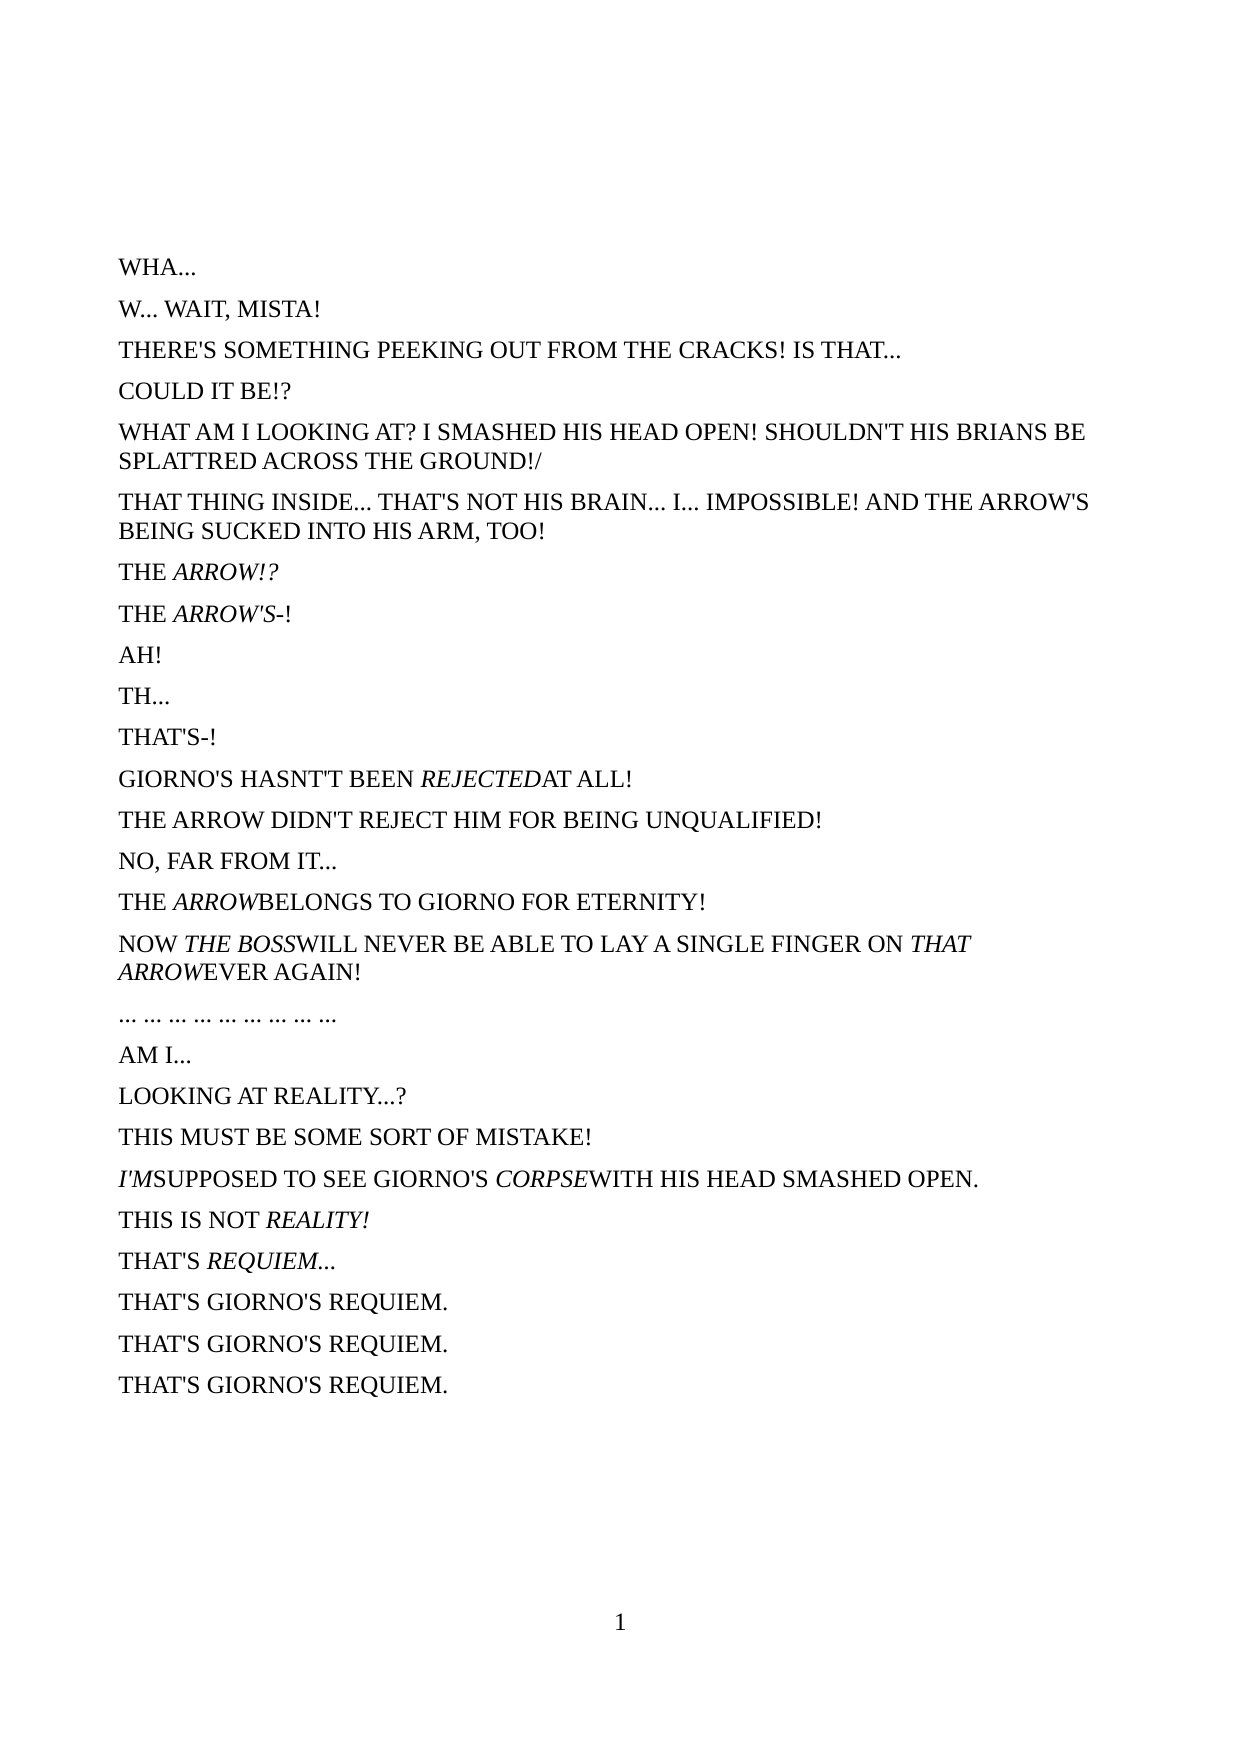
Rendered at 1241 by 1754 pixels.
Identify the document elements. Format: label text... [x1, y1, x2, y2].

text ... ... ... ... ... ... ... ... ... [118, 999, 1122, 1027]
text THE ARROW!? [118, 557, 1122, 586]
text THAT'S GIORNO'S REQUIEM. [118, 1329, 1122, 1357]
text THAT'S-! [118, 722, 1122, 751]
text LOOKING AT REALITY...? [118, 1081, 1122, 1110]
text THAT THING INSIDE... THAT'S NOT HIS BRAIN... I... IMPOSSIBLE! AND THE ARROW'S BEING SUCKED INTO HIS ARM, TOO! [118, 487, 1122, 545]
text WHAT AM I LOOKING AT? I SMASHED HIS HEAD OPEN! SHOULDN'T HIS BRIANS BE SPLATTRED ACROSS THE GROUND!/ [118, 417, 1122, 475]
text THIS IS NOT REALITY! [118, 1205, 1122, 1234]
text I'MSUPPOSED TO SEE GIORNO'S CORPSEWITH HIS HEAD SMASHED OPEN. [118, 1164, 1122, 1192]
text AH! [118, 640, 1122, 669]
text THAT'S GIORNO'S REQUIEM. [118, 1287, 1122, 1316]
text TH... [118, 681, 1122, 710]
text NOW THE BOSSWILL NEVER BE ABLE TO LAY A SINGLE FINGER ON THAT ARROWEVER AGAIN! [118, 929, 1122, 986]
text W... WAIT, MISTA! [118, 294, 1122, 322]
text THE ARROW'S-! [118, 599, 1122, 627]
text THE ARROW DIDN'T REJECT HIM FOR BEING UNQUALIFIED! [118, 805, 1122, 834]
text THERE'S SOMETHING PEEKING OUT FROM THE CRACKS! IS THAT... [118, 335, 1122, 364]
text WHA... [118, 252, 1122, 281]
text THE ARROWBELONGS TO GIORNO FOR ETERNITY! [118, 887, 1122, 916]
text THAT'S REQUIEM... [118, 1246, 1122, 1275]
text GIORNO'S HASNT'T BEEN REJECTEDAT ALL! [118, 764, 1122, 792]
text THIS MUST BE SOME SORT OF MISTAKE! [118, 1122, 1122, 1151]
text COULD IT BE!? [118, 376, 1122, 405]
text THAT'S GIORNO'S REQUIEM. [118, 1370, 1122, 1399]
text NO, FAR FROM IT... [118, 846, 1122, 875]
text AM I... [118, 1040, 1122, 1069]
